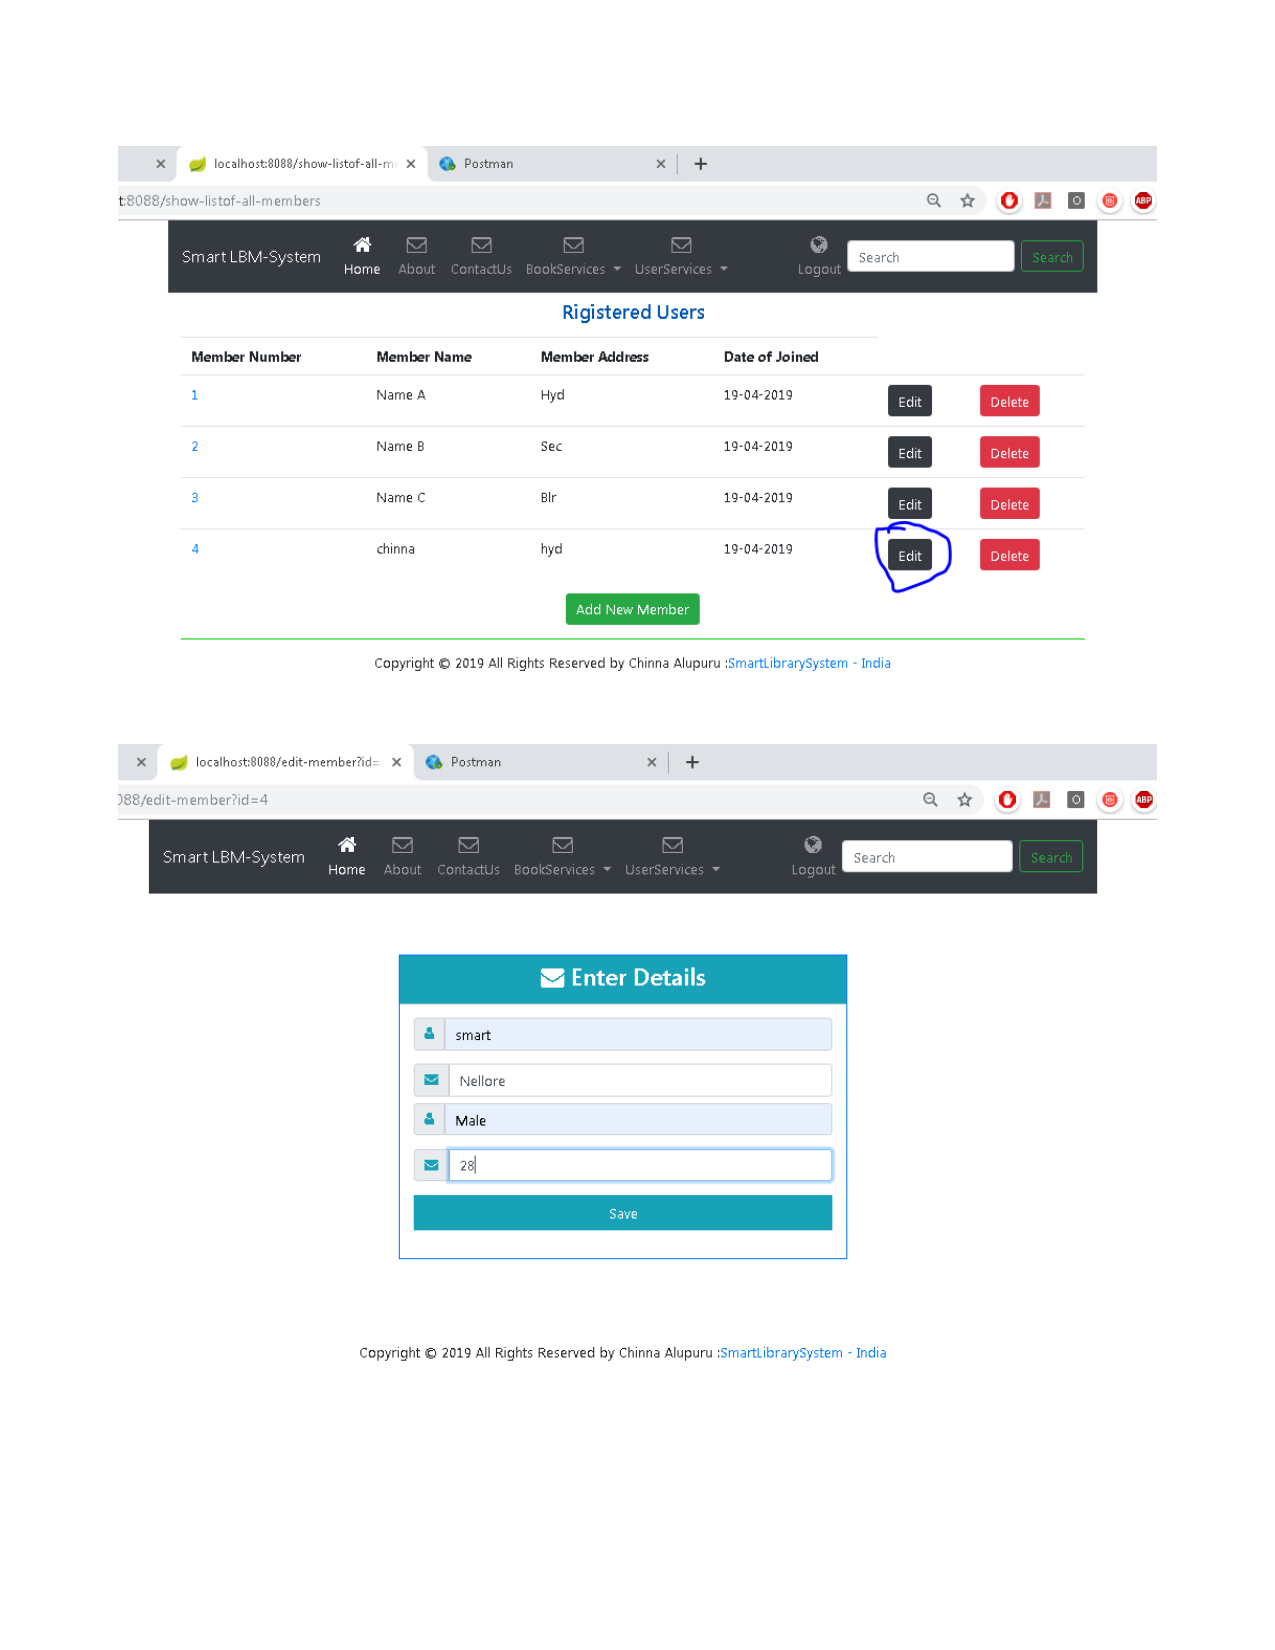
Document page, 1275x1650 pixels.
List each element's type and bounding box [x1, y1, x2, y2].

picture [118, 744, 1157, 1411]
picture [118, 146, 1157, 716]
